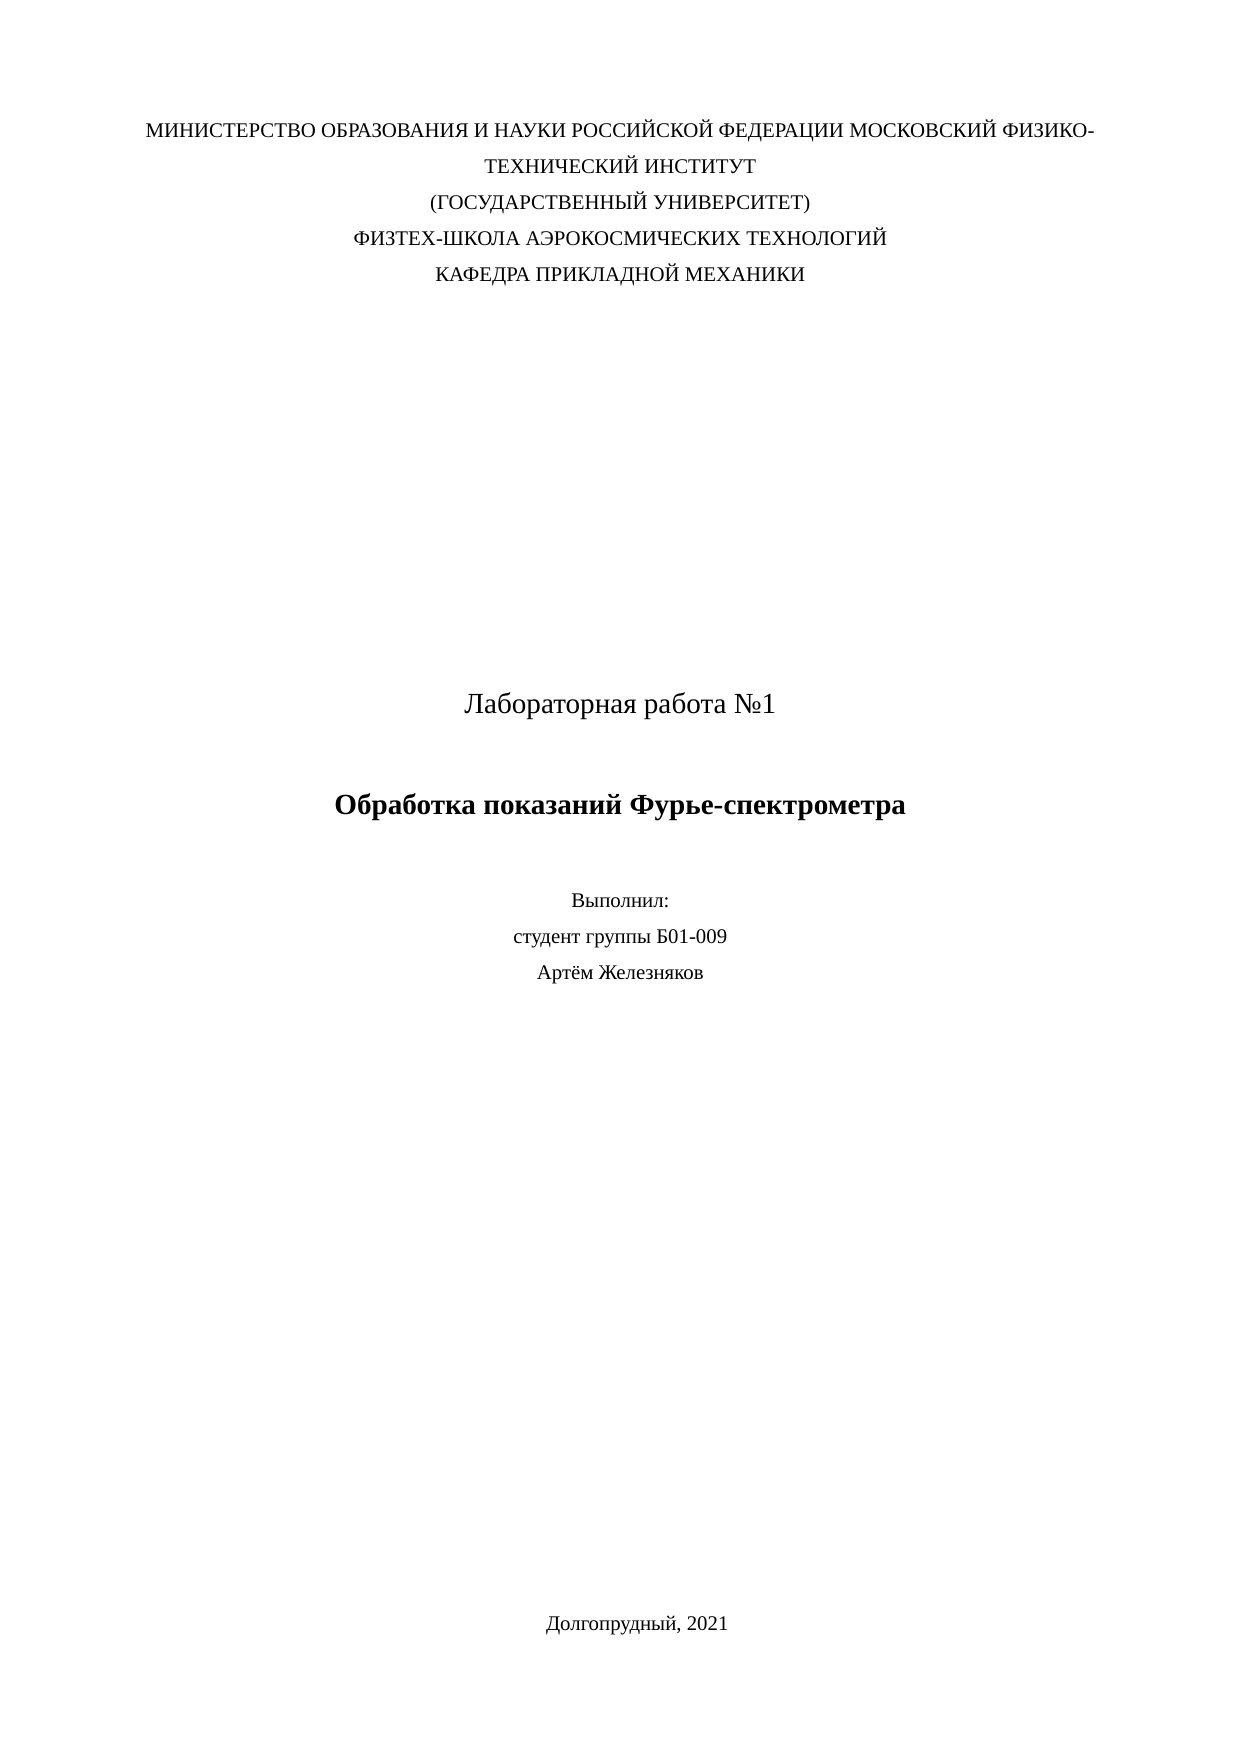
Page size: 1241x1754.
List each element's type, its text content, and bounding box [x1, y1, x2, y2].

text КАФЕДРА ПРИКЛАДНОЙ МЕХАНИКИ [118, 262, 1122, 286]
text (ГОСУДАРСТВЕННЫЙ УНИВЕРСИТЕТ) [118, 190, 1122, 214]
text Лабораторная работа №1 [118, 686, 1122, 720]
text Выполнил: [118, 888, 1122, 912]
text ФИЗТЕХ-ШКОЛА АЭРОКОСМИЧЕСКИХ ТЕХНОЛОГИЙ [118, 226, 1122, 250]
text студент группы Б01-009 [118, 924, 1122, 948]
text МИНИСТЕРСТВО ОБРАЗОВАНИЯ И НАУКИ РОССИЙСКОЙ ФЕДЕРАЦИИ МОСКОВСКИЙ ФИЗИКО-ТЕХНИЧЕСКИЙ ИНСТИТУТ [118, 118, 1122, 178]
text Артём Железняков [118, 960, 1122, 984]
text Обработка показаний Фурье-спектрометра [118, 787, 1122, 821]
